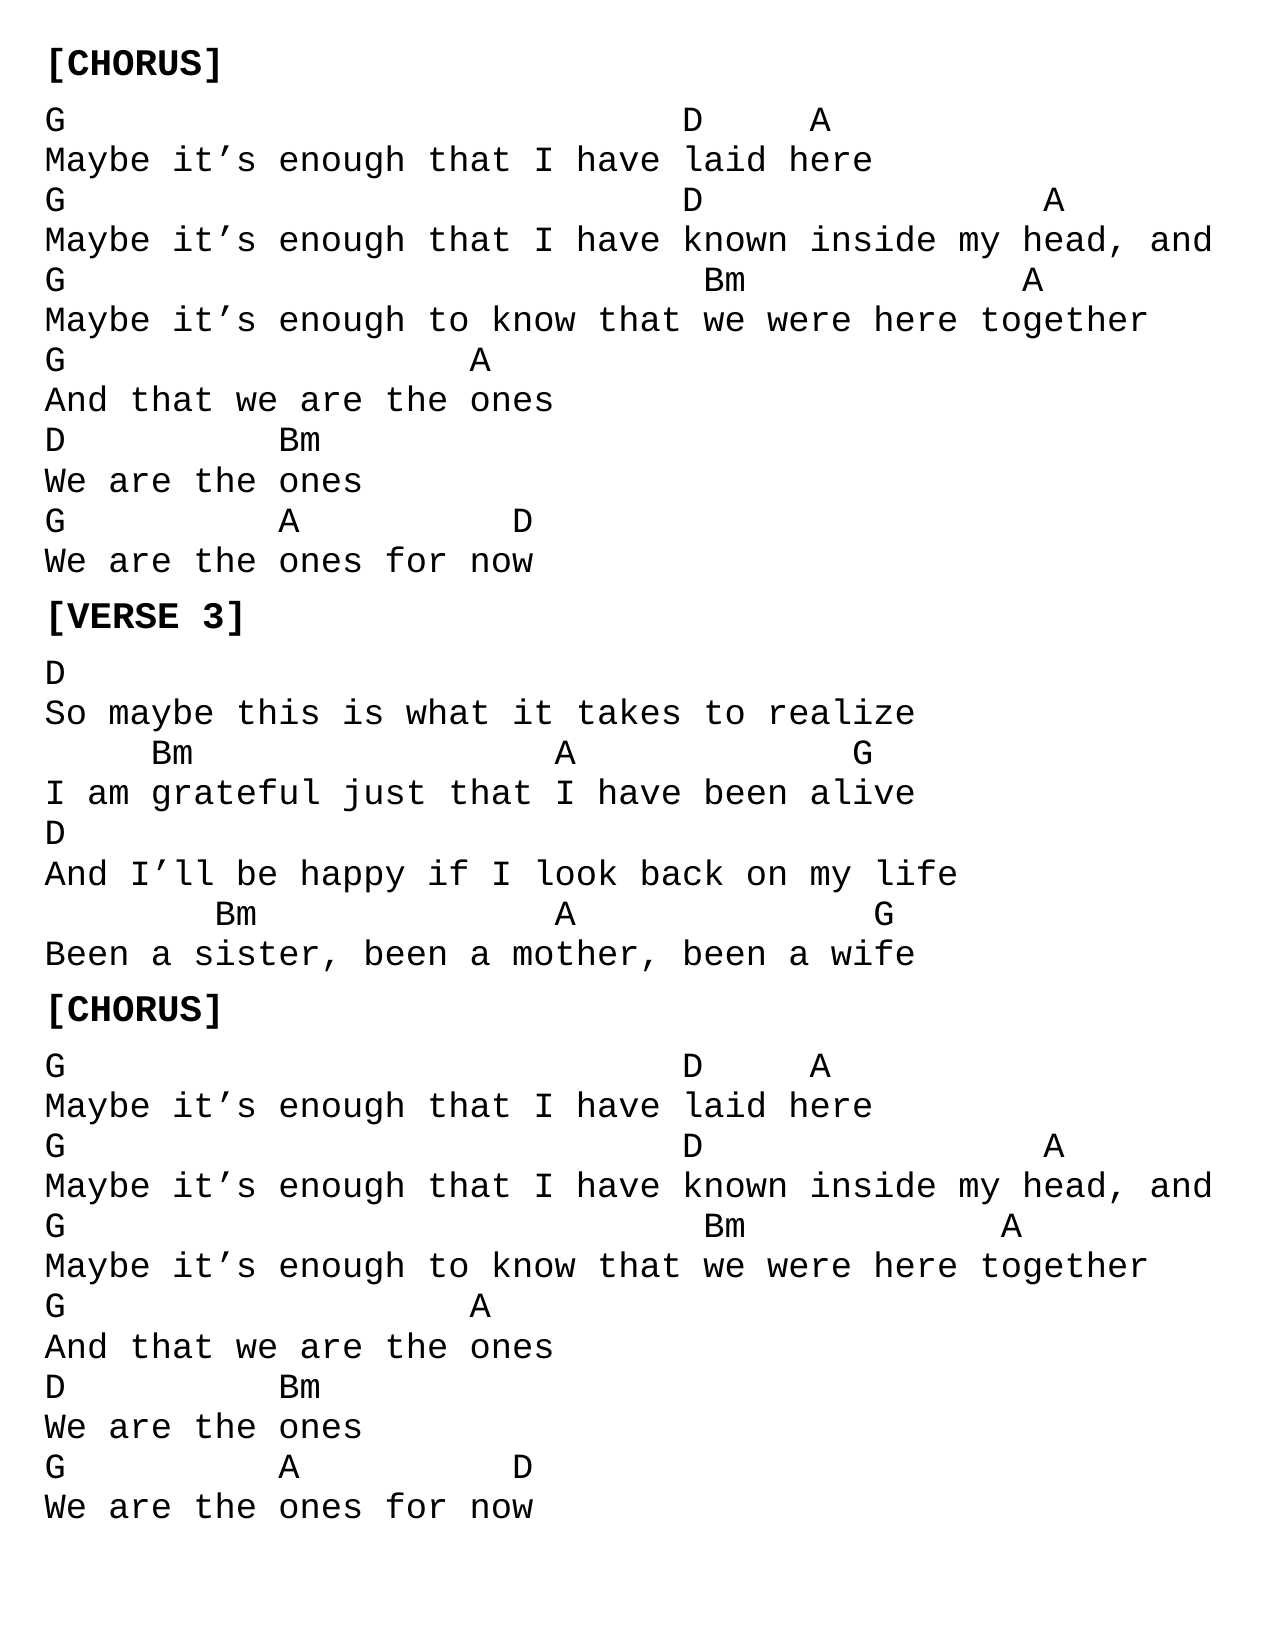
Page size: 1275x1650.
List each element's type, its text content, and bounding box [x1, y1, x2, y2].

text Been a sister, been a mother, been a wife [44, 936, 1231, 976]
text We are the ones for now [44, 543, 1231, 583]
text Maybe it’s enough that I have laid here [44, 1088, 1231, 1128]
text Bm A G [44, 896, 1231, 936]
text G D A [44, 102, 1231, 142]
text Maybe it’s enough to know that we were here together [44, 1248, 1231, 1288]
text Maybe it’s enough to know that we were here together [44, 302, 1231, 342]
subtitle [CHORUS] [44, 991, 1231, 1033]
text We are the ones [44, 1409, 1231, 1449]
text So maybe this is what it takes to realize [44, 695, 1231, 735]
text D Bm [44, 1369, 1231, 1409]
text G A D [44, 1449, 1231, 1489]
text G A [44, 1288, 1231, 1328]
text And that we are the ones [44, 1328, 1231, 1369]
text G D A [44, 1048, 1231, 1088]
text Maybe it’s enough that I have known inside my head, and [44, 222, 1231, 262]
text And that we are the ones [44, 382, 1231, 422]
text G Bm A [44, 262, 1231, 302]
text D [44, 655, 1231, 695]
subtitle [CHORUS] [44, 44, 1231, 87]
text We are the ones [44, 462, 1231, 503]
text I am grateful just that I have been alive [44, 775, 1231, 815]
text Bm A G [44, 735, 1231, 775]
text D [44, 815, 1231, 855]
text G A [44, 342, 1231, 382]
text G D A [44, 1128, 1231, 1168]
text Maybe it’s enough that I have laid here [44, 142, 1231, 182]
subtitle [VERSE 3] [44, 598, 1231, 640]
text G D A [44, 182, 1231, 222]
text G A D [44, 503, 1231, 543]
text We are the ones for now [44, 1489, 1231, 1529]
text Maybe it’s enough that I have known inside my head, and [44, 1168, 1231, 1208]
text D Bm [44, 422, 1231, 462]
text G Bm A [44, 1208, 1231, 1248]
text And I’ll be happy if I look back on my life [44, 855, 1231, 896]
